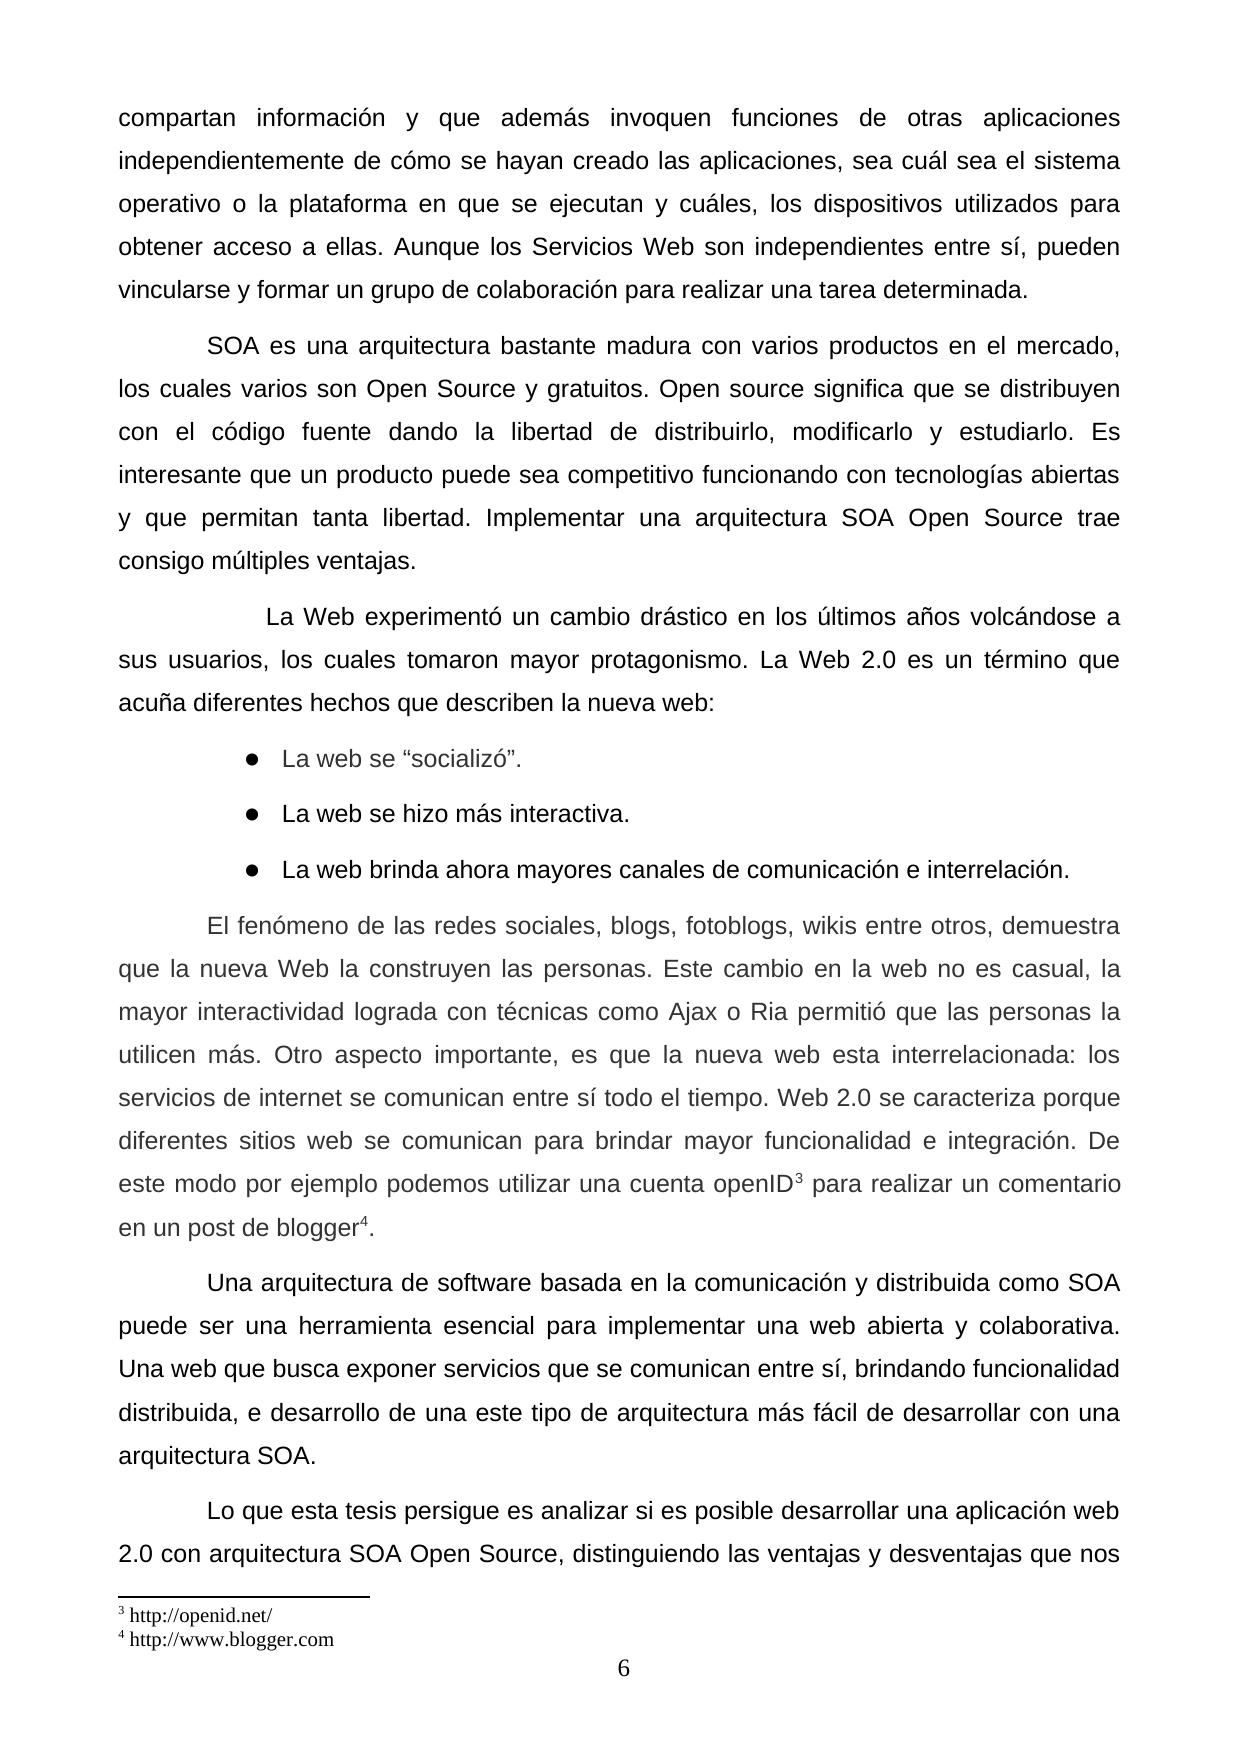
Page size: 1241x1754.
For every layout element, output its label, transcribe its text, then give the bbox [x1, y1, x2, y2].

text Una arquitectura de software basada en la comunicación y distribuida como SOA puede ser una herramienta esencial para implementar una web abierta y colaborativa. Una web que busca exponer servicios que se comunican entre sí, brindando funcionalidad distribuida, e desarrollo de una este tipo de arquitectura más fácil de desarrollar con una arquitectura SOA. [118, 1268, 1122, 1469]
text http://openid.net/ [118, 1603, 1122, 1627]
text Lo que esta tesis persigue es analizar si es posible desarrollar una aplicación web 2.0 con arquitectura SOA Open Source, distinguiendo las ventajas y desventajas que nos [118, 1496, 1122, 1568]
list La web brinda ahora mayores canales de comunicación e interrelación. [156, 855, 1122, 884]
text SOA es una arquitectura bastante madura con varios productos en el mercado, los cuales varios son Open Source y gratuitos. Open source significa que se distribuyen con el código fuente dando la libertad de distribuirlo, modificarlo y estudiarlo. Es interesante que un producto puede sea competitivo funcionando con tecnologías abiertas y que permitan tanta libertad. Implementar una arquitectura SOA Open Source trae consigo múltiples ventajas. [118, 331, 1122, 575]
text http://www.blogger.com [118, 1627, 1122, 1651]
text La Web experimentó un cambio drástico en los últimos años volcándose a sus usuarios, los cuales tomaron mayor protagonismo. La Web 2.0 es un término que acuña diferentes hechos que describen la nueva web: [118, 602, 1122, 717]
list La web se “socializó”. [156, 744, 1122, 773]
list La web se hizo más interactiva. [156, 799, 1122, 828]
text compartan información y que además invoquen funciones de otras aplicaciones independientemente de cómo se hayan creado las aplicaciones, sea cuál sea el sistema operativo o la plataforma en que se ejecutan y cuáles, los dispositivos utilizados para obtener acceso a ellas. Aunque los Servicios Web son independientes entre sí, pueden vincularse y formar un grupo de colaboración para realizar una tarea determinada. [118, 103, 1122, 304]
text El fenómeno de las redes sociales, blogs, fotoblogs, wikis entre otros, demuestra que la nueva Web la construyen las personas. Este cambio en la web no es casual, la mayor interactividad lograda con técnicas como Ajax o Ria permitió que las personas la utilicen más. Otro aspecto importante, es que la nueva web esta interrelacionada: los servicios de internet se comunican entre sí todo el tiempo. Web 2.0 se caracteriza porque diferentes sitios web se comunican para brindar mayor funcionalidad e integración. De este modo por ejemplo podemos utilizar una cuenta openID para realizar un comentario en un post de blogger. [118, 911, 1122, 1241]
